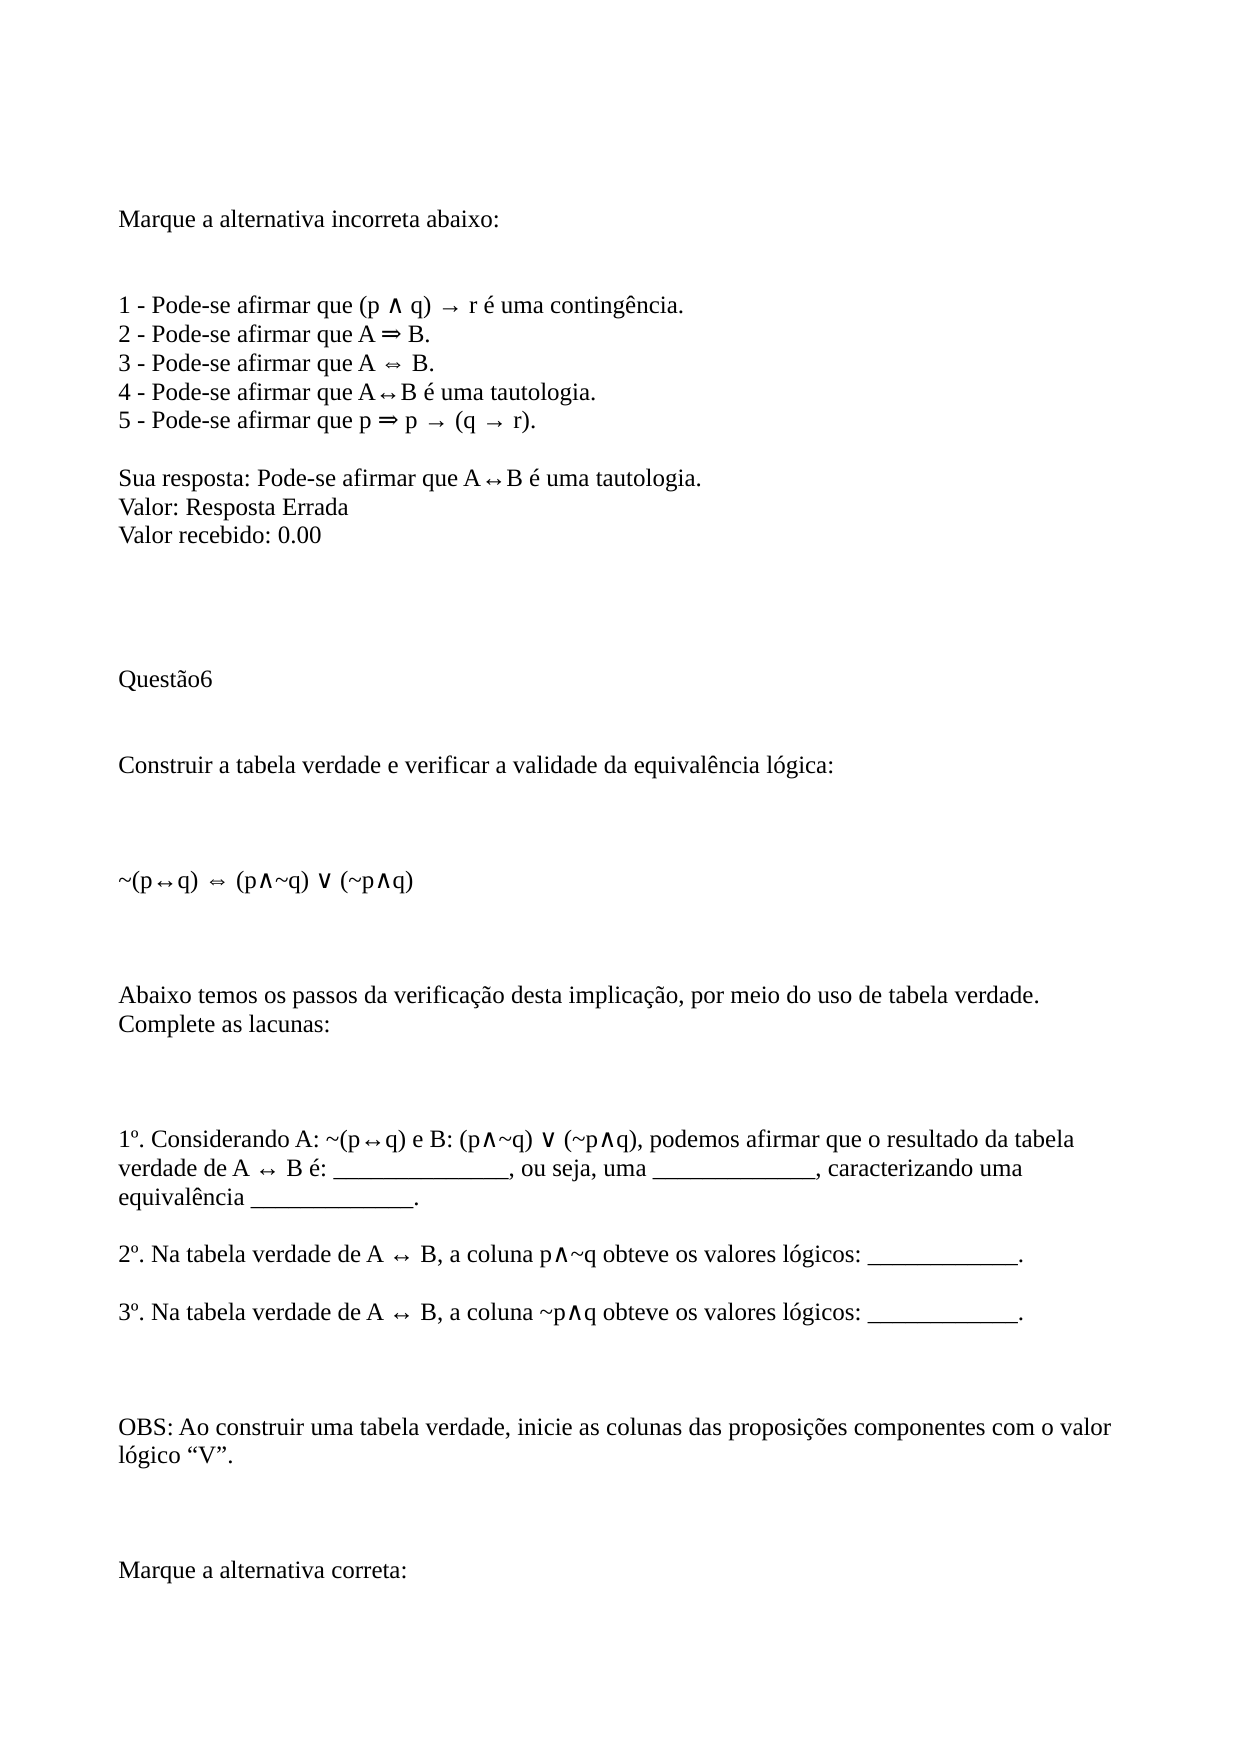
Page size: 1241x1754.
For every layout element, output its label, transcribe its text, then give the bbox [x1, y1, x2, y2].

text OBS: Ao construir uma tabela verdade, inicie as colunas das proposições componentes com o valor lógico “V”. [118, 1412, 1122, 1469]
text 4 - Pode-se afirmar que A↔B é uma tautologia. [118, 377, 1122, 406]
text 3º. Na tabela verdade de A ↔ B, a coluna ~p∧q obteve os valores lógicos: ____________. [118, 1297, 1122, 1326]
text Questão6 [118, 664, 1122, 693]
text Marque a alternativa incorreta abaixo: [118, 204, 1122, 233]
text Valor recebido: 0.00 [118, 521, 1122, 549]
text 1º. Considerando A: ~(p↔q) e B: (p∧~q) ∨ (~p∧q), podemos afirmar que o resultado da tabela verdade de A ↔ B é: ______________, ou seja, uma _____________, caracterizando uma equivalência _____________. [118, 1124, 1122, 1211]
text Marque a alternativa correta: [118, 1556, 1122, 1584]
text 2º. Na tabela verdade de A ↔ B, a coluna p∧~q obteve os valores lógicos: ____________. [118, 1239, 1122, 1268]
text ~(p↔q) ⇔ (p∧~q) ∨ (~p∧q) [118, 866, 1122, 894]
text Valor: Resposta Errada [118, 492, 1122, 521]
text 3 - Pode-se afirmar que A ⇔ B. [118, 348, 1122, 377]
text 2 - Pode-se afirmar que A ⇒ B. [118, 319, 1122, 348]
text Abaixo temos os passos da verificação desta implicação, por meio do uso de tabela verdade. Complete as lacunas: [118, 981, 1122, 1038]
text Construir a tabela verdade e verificar a validade da equivalência lógica: [118, 751, 1122, 779]
text 1 - Pode-se afirmar que (p ∧ q) → r é uma contingência. [118, 291, 1122, 319]
text 5 - Pode-se afirmar que p ⇒ p → (q → r). [118, 406, 1122, 434]
text Sua resposta: Pode-se afirmar que A↔B é uma tautologia. [118, 463, 1122, 492]
